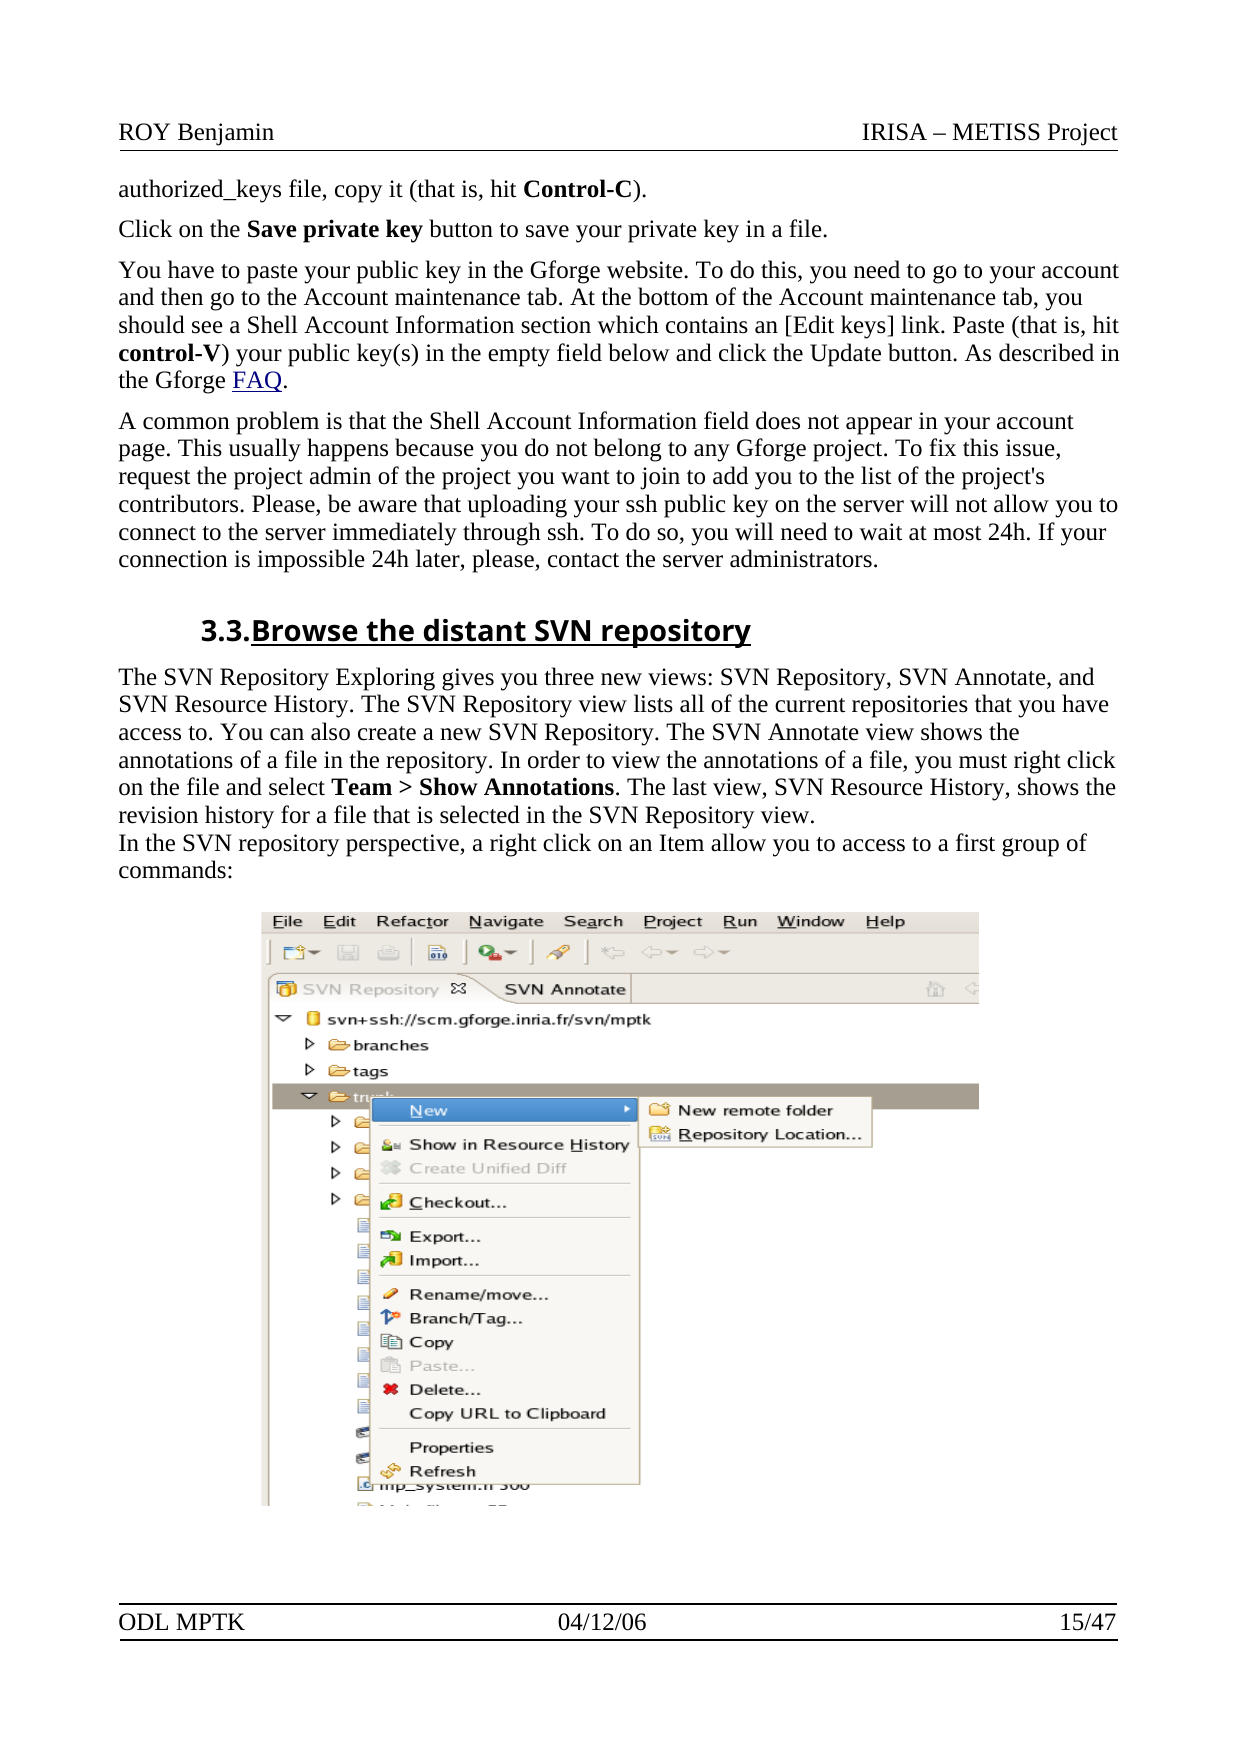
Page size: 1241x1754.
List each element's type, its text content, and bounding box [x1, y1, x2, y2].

text Click on the Save private key button to save your private key in a file. [118, 216, 1122, 243]
text You have to paste your public key in the Gforge website. To do this, you need to go to your account and then go to the Account maintenance tab. At the bottom of the Account maintenance tab, you should see a Shell Account Information section which contains an [Edit keys] link. Paste (that is, hit control-V) your public key(s) in the empty field below and click the Update button. As described in the Gforge FAQ. [118, 256, 1122, 394]
text authorized_keys file, copy it (that is, hit Control-C). [118, 175, 1122, 203]
text The SVN Repository Exploring gives you three new views: SVN Repository, SVN Annotate, and SVN Resource History. The SVN Repository view lists all of the current repositories that you have access to. You can also create a new SVN Repository. The SVN Annotate view shows the annotations of a file in the repository. In order to view the annotations of a file, you must right click on the file and select Team > Show Annotations. The last view, SVN Resource History, shows the revision history for a file that is selected in the SVN Repository view. [118, 663, 1122, 829]
text In the SVN repository perspective, a right click on an Item allow you to access to a first group of commands: [118, 829, 1122, 884]
text A common problem is that the Shell Account Information field does not appear in your account page. This usually happens because you do not belong to any Gforge project. To fix this issue, request the project admin of the project you want to join to add you to the list of the project's contributors. Please, be aware that uploading your ssh public key on the server will not allow you to connect to the server immediately through ssh. To do so, you will need to wait at most 24h. If your connection is impossible 24h later, please, contact the server administrators. [118, 407, 1122, 573]
subtitle Browse the distant SVN repository [193, 611, 1122, 650]
